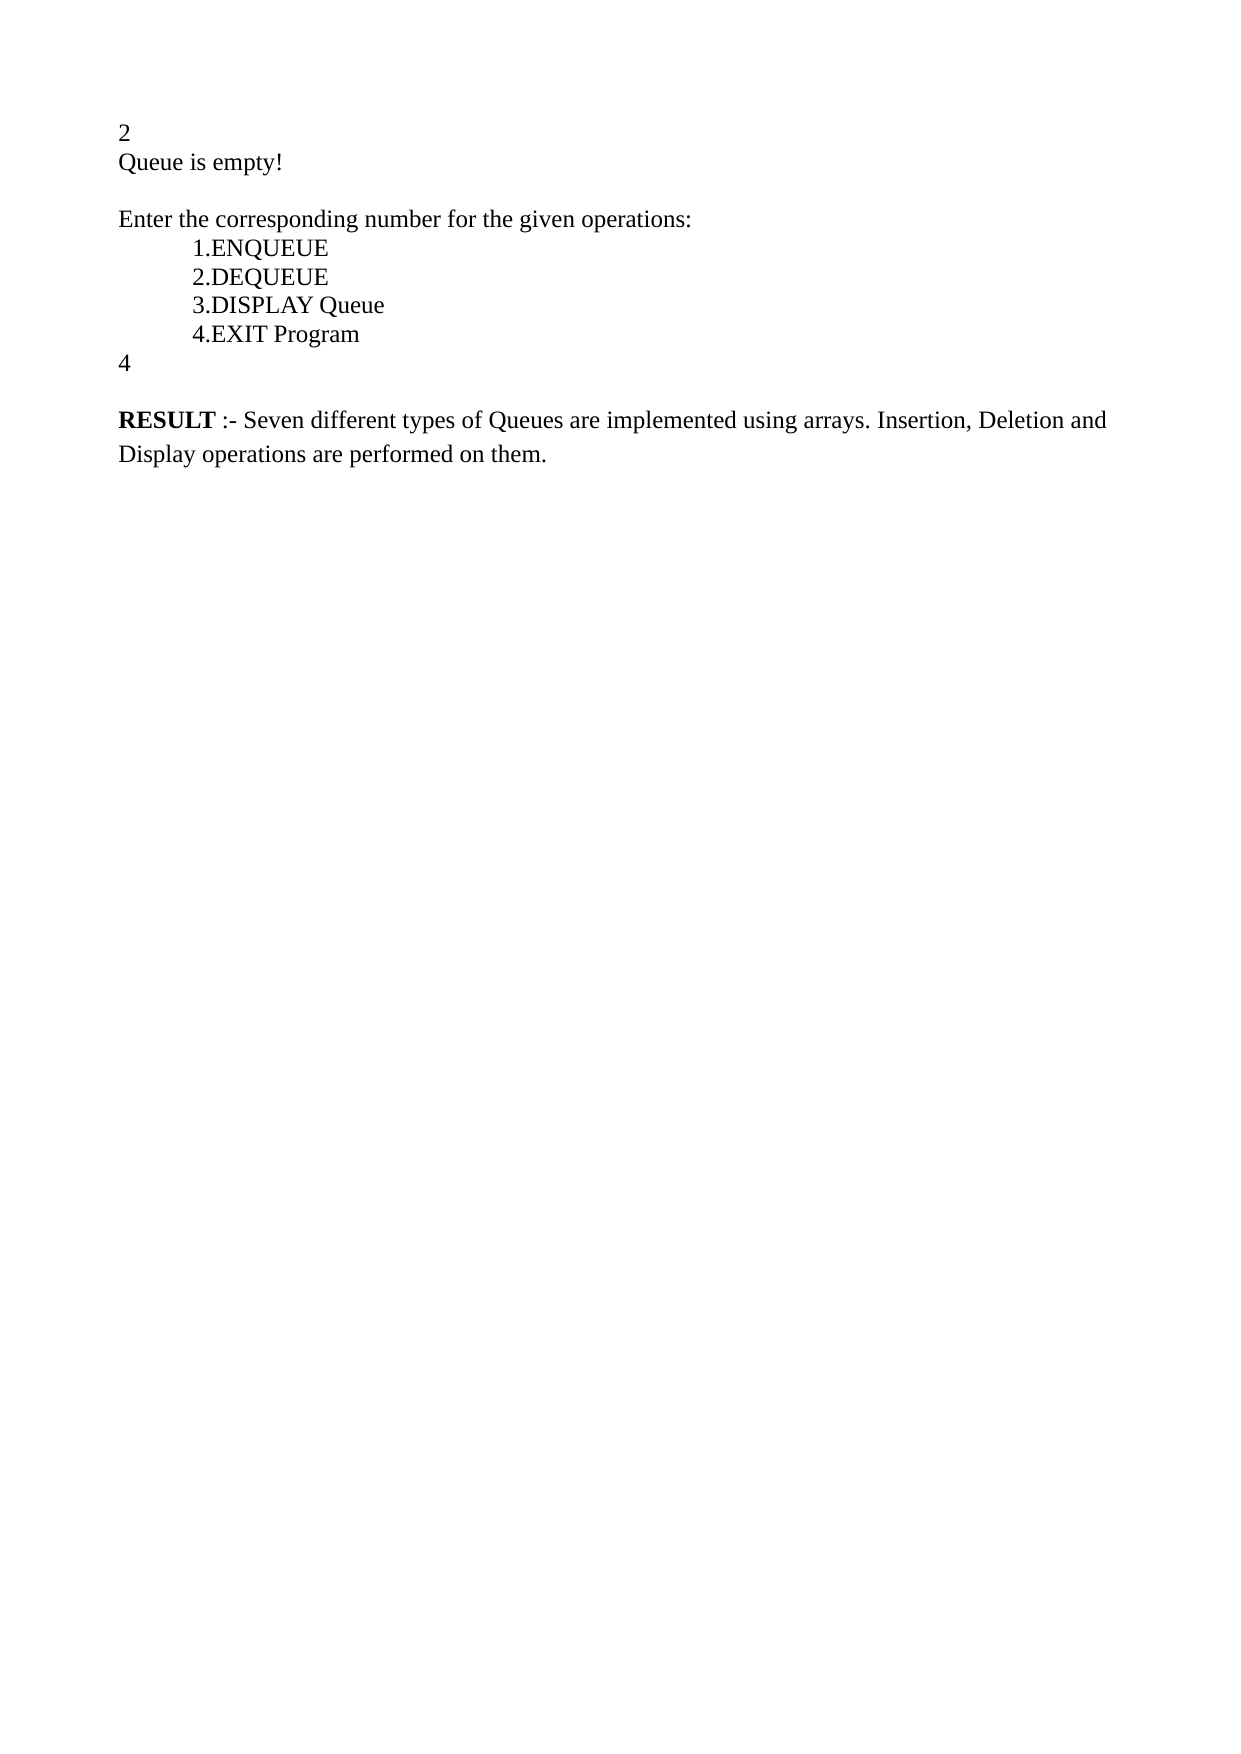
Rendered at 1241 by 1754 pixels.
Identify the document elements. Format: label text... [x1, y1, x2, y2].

text 2 [118, 118, 1122, 147]
text RESULT :- Seven different types of Queues are implemented using arrays. Insertion, Deletion and Display operations are performed on them. [118, 406, 1122, 467]
text 3.DISPLAY Queue [118, 291, 1122, 319]
text 4.EXIT Program [118, 319, 1122, 348]
text 1.ENQUEUE [118, 233, 1122, 262]
text Queue is empty! [118, 147, 1122, 176]
text Enter the corresponding number for the given operations: [118, 204, 1122, 233]
text 2.DEQUEUE [118, 262, 1122, 291]
text 4 [118, 348, 1122, 377]
